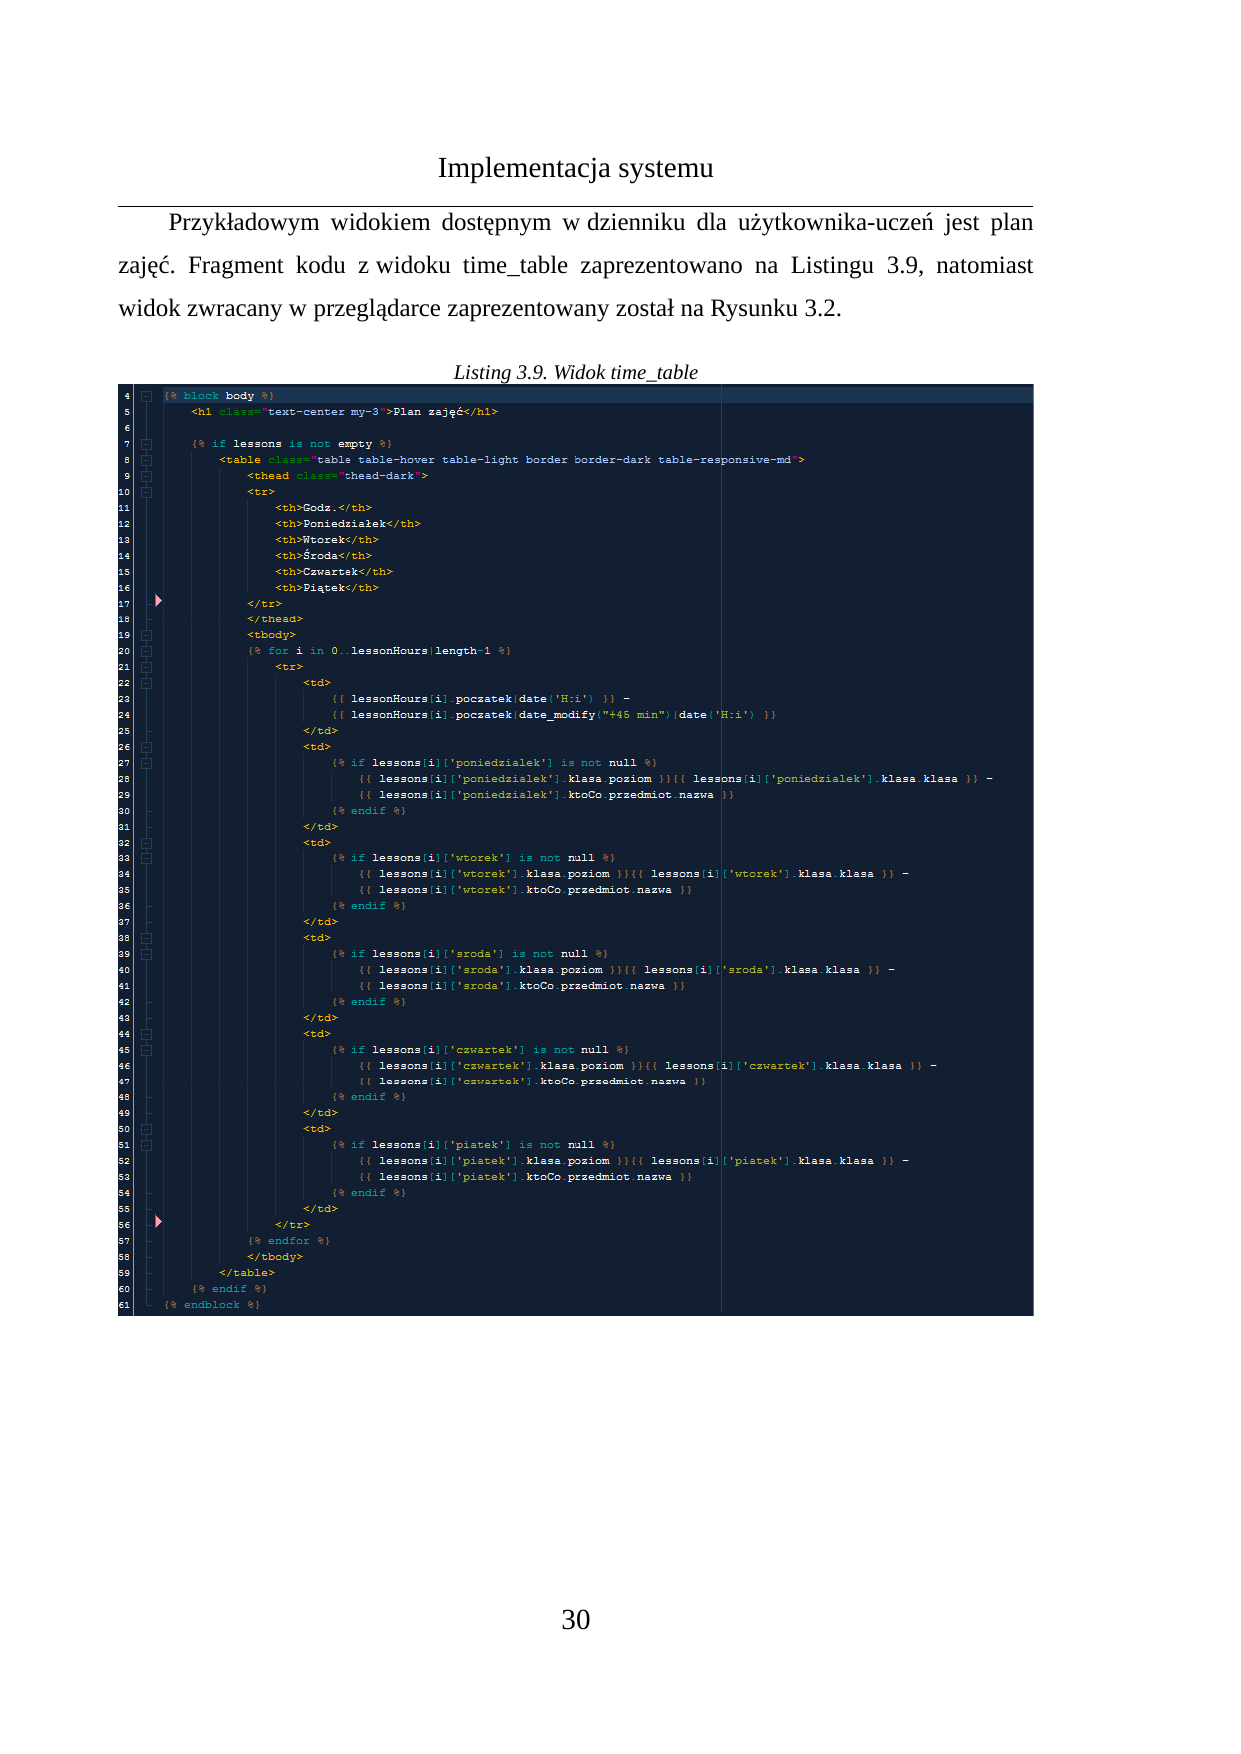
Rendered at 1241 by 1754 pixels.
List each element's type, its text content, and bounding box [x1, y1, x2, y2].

text Przykładowym widokiem dostępnym w dzienniku dla użytkownika-uczeń jest plan zajęć. Fragment kodu z widoku time_table zaprezentowano na Listingu 3.9, natomiast widok zwracany w przeglądarce zaprezentowany został na Rysunku 3.2. [118, 207, 1033, 322]
list Listing 3.9. Widok time_table [118, 360, 1033, 384]
picture [118, 384, 1034, 1316]
